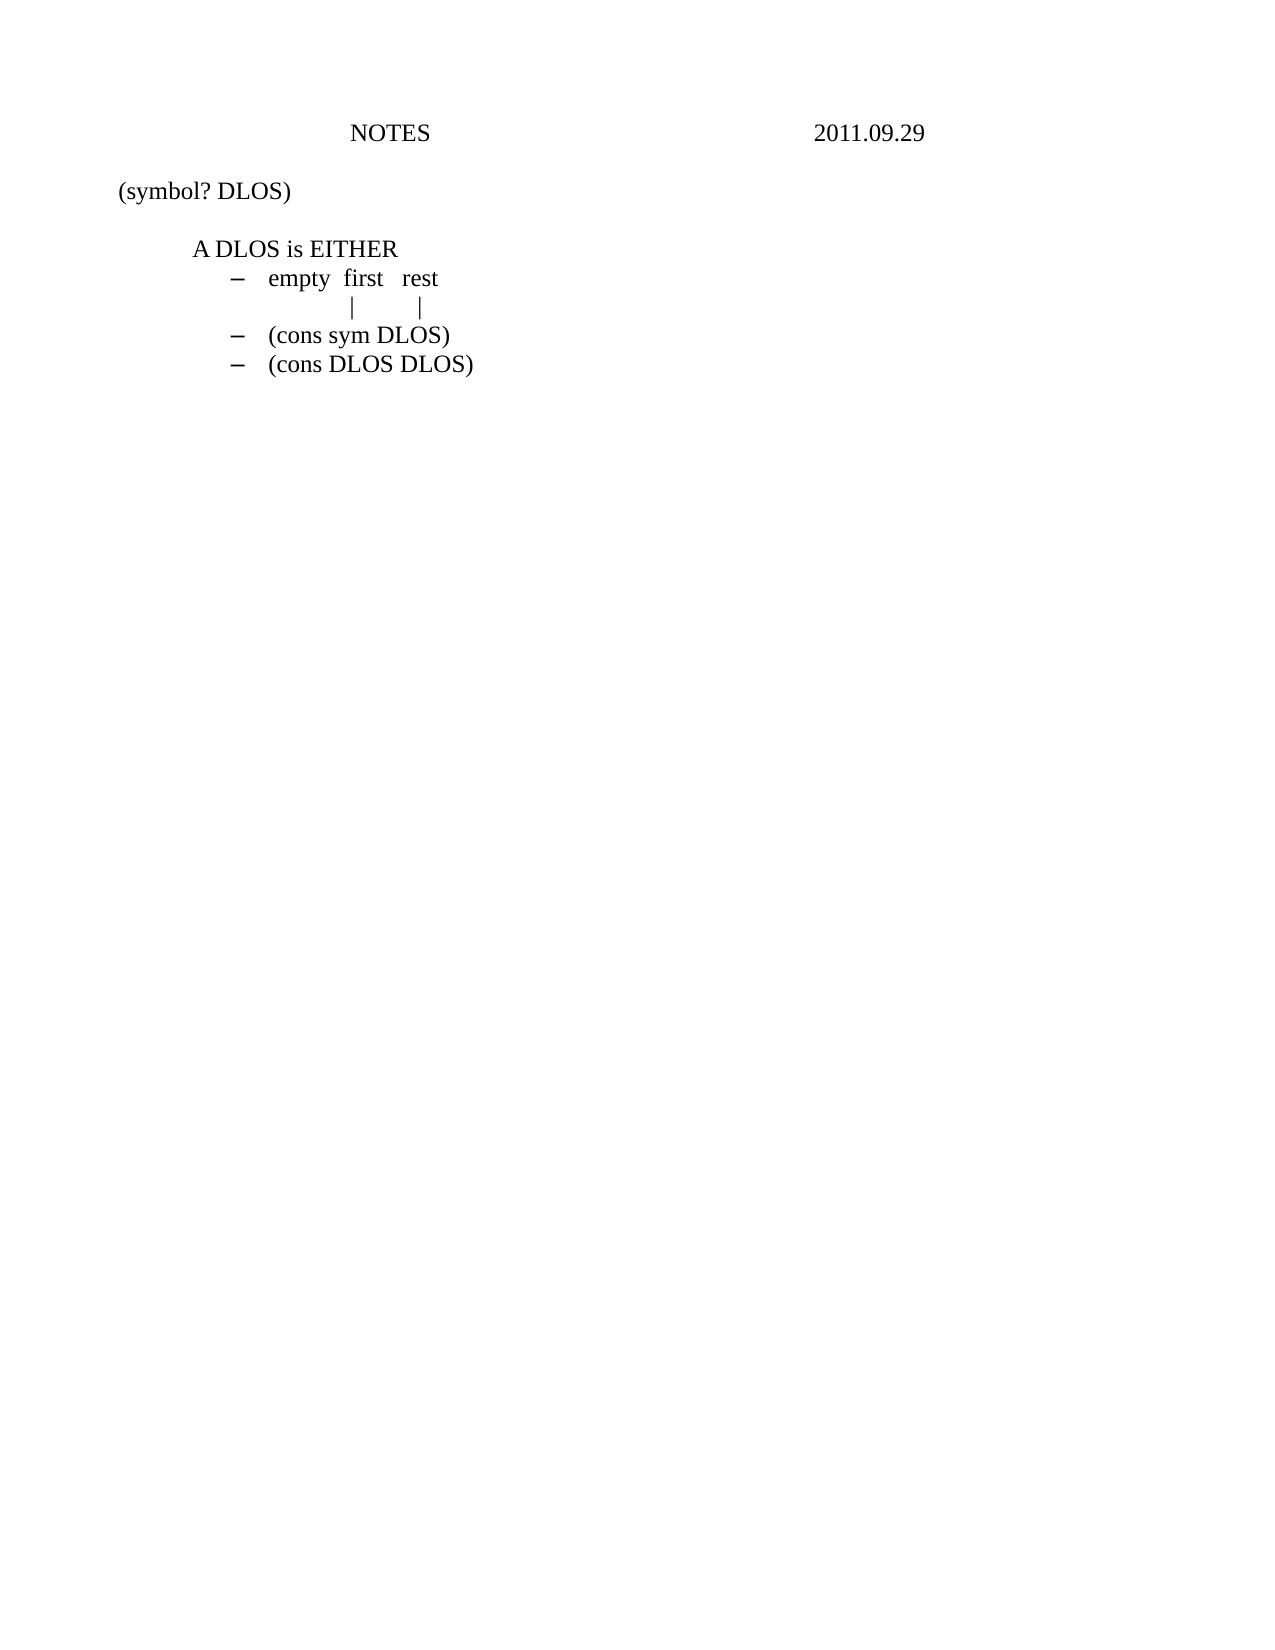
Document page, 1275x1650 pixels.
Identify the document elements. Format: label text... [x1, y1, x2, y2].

text (symbol? DLOS) [118, 176, 1157, 205]
list (cons sym DLOS) [231, 320, 1157, 349]
list empty first rest [231, 263, 1157, 291]
list | | [306, 291, 1157, 320]
text A DLOS is EITHER [118, 234, 1157, 263]
list (cons DLOS DLOS) [231, 349, 1157, 378]
